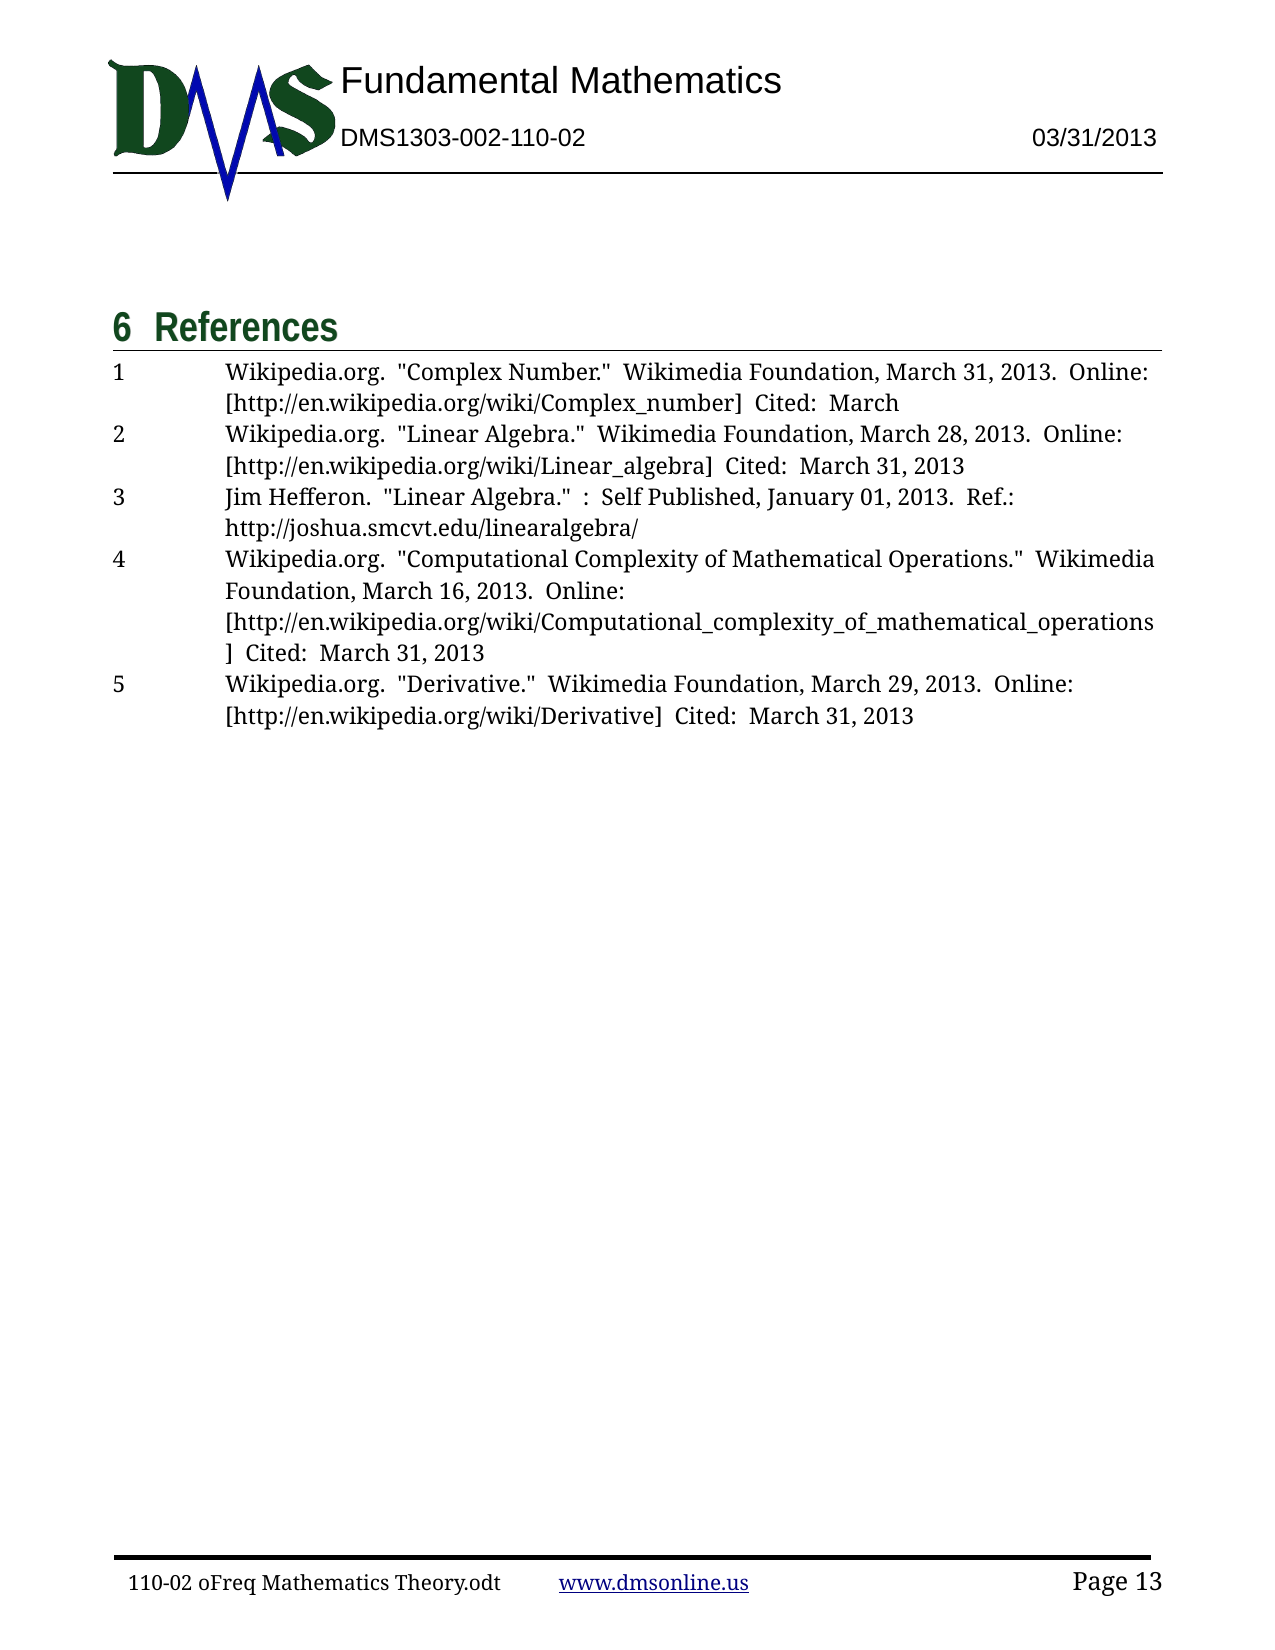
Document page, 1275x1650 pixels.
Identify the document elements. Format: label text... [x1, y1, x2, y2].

text 3 Jim Hefferon. "Linear Algebra." : Self Published, January 01, 2013. Ref.: http://joshua.smcvt.edu/linearalgebra/ [112, 481, 1162, 543]
text 4 Wikipedia.org. "Computational Complexity of Mathematical Operations." Wikimedia Foundation, March 16, 2013. Online: [http://en.wikipedia.org/wiki/Computational_complexity_of_mathematical_operations] Cited: March 31, 2013 [112, 543, 1162, 668]
subtitle References [112, 302, 1162, 351]
text 2 Wikipedia.org. "Linear Algebra." Wikimedia Foundation, March 28, 2013. Online: [http://en.wikipedia.org/wiki/Linear_algebra] Cited: March 31, 2013 [112, 418, 1162, 481]
text 1 Wikipedia.org. "Complex Number." Wikimedia Foundation, March 31, 2013. Online: [http://en.wikipedia.org/wiki/Complex_number] Cited: March [112, 356, 1162, 418]
text 5 Wikipedia.org. "Derivative." Wikimedia Foundation, March 29, 2013. Online: [http://en.wikipedia.org/wiki/Derivative] Cited: March 31, 2013 [112, 668, 1162, 731]
picture [105, 56, 338, 204]
